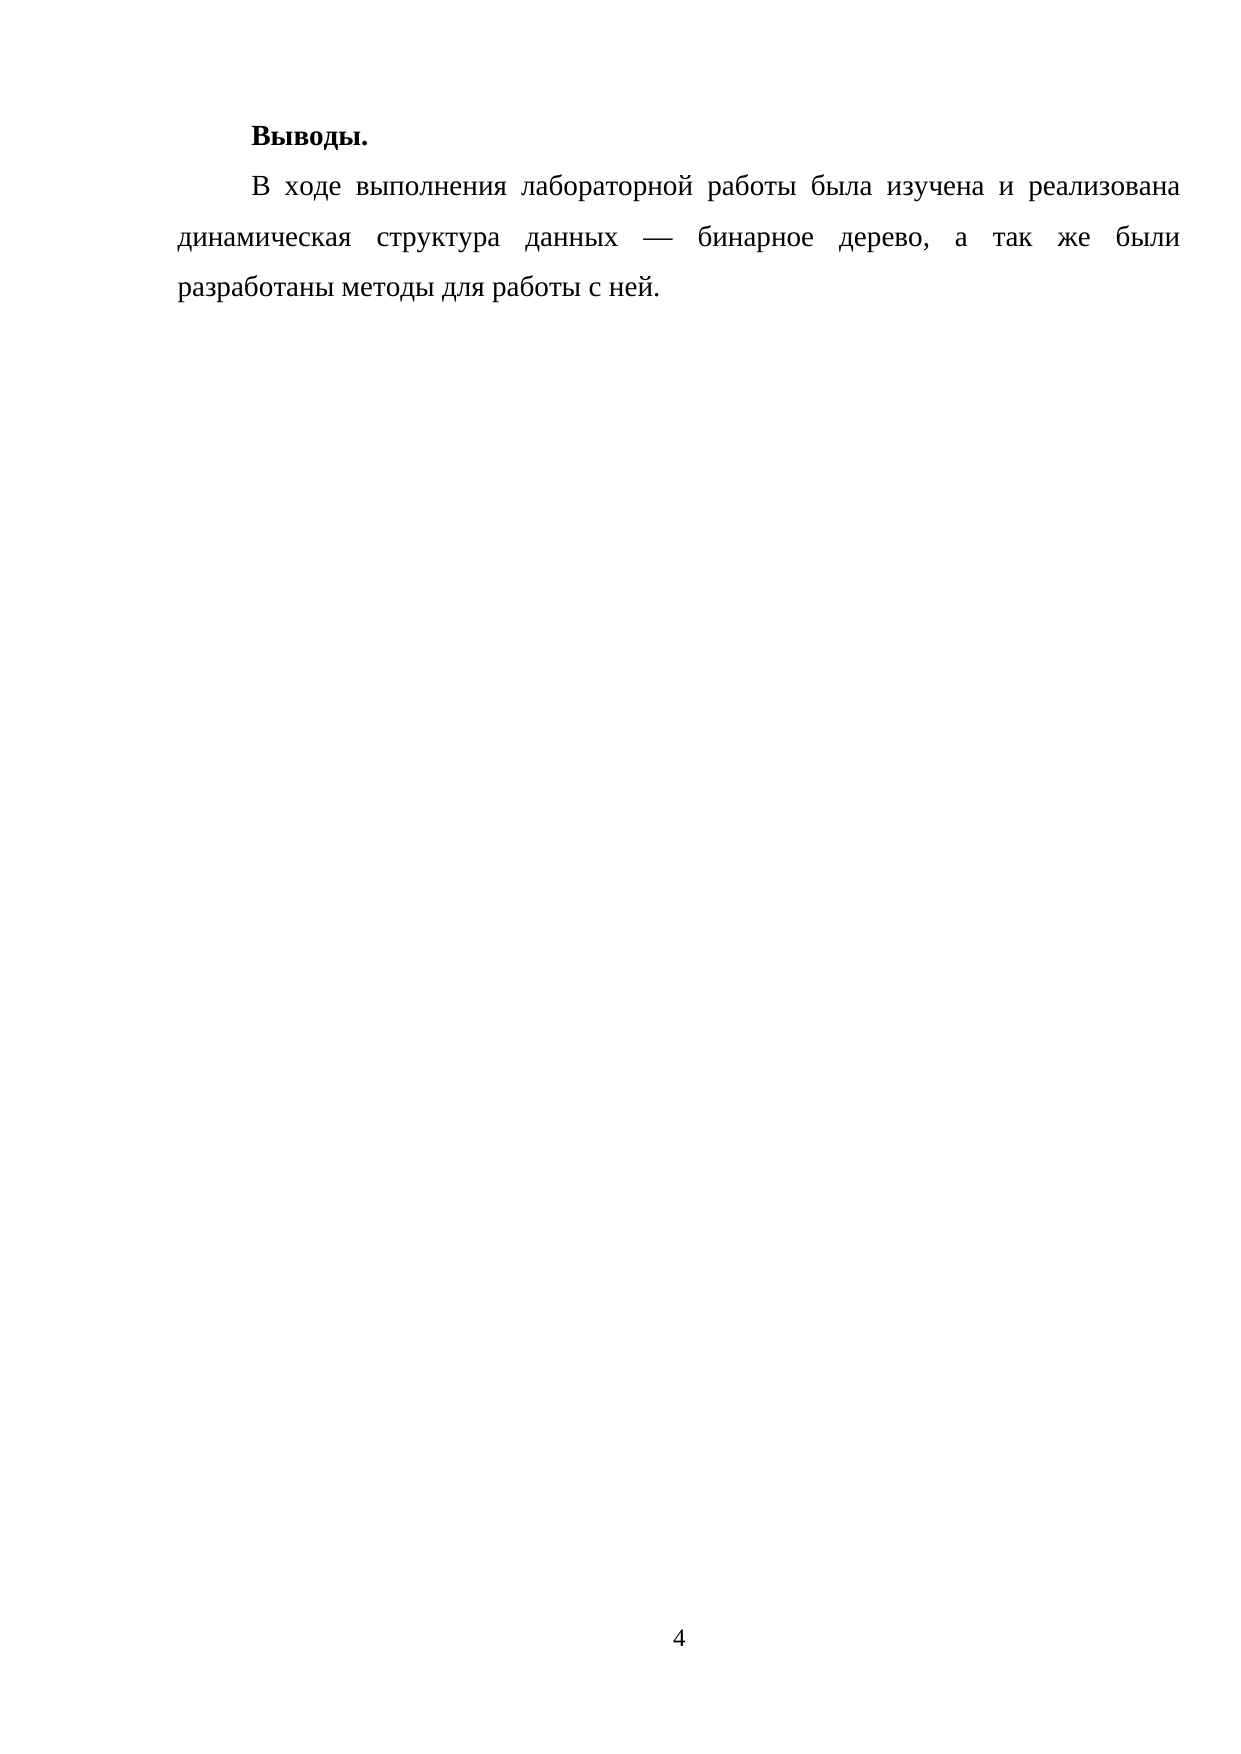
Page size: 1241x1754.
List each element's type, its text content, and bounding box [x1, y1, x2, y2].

text В ходе выполнения лабораторной работы была изучена и реализована динамическая структура данных — бинарное дерево, а так же были разработаны методы для работы с ней. [177, 168, 1181, 303]
text Выводы. [177, 118, 1181, 152]
